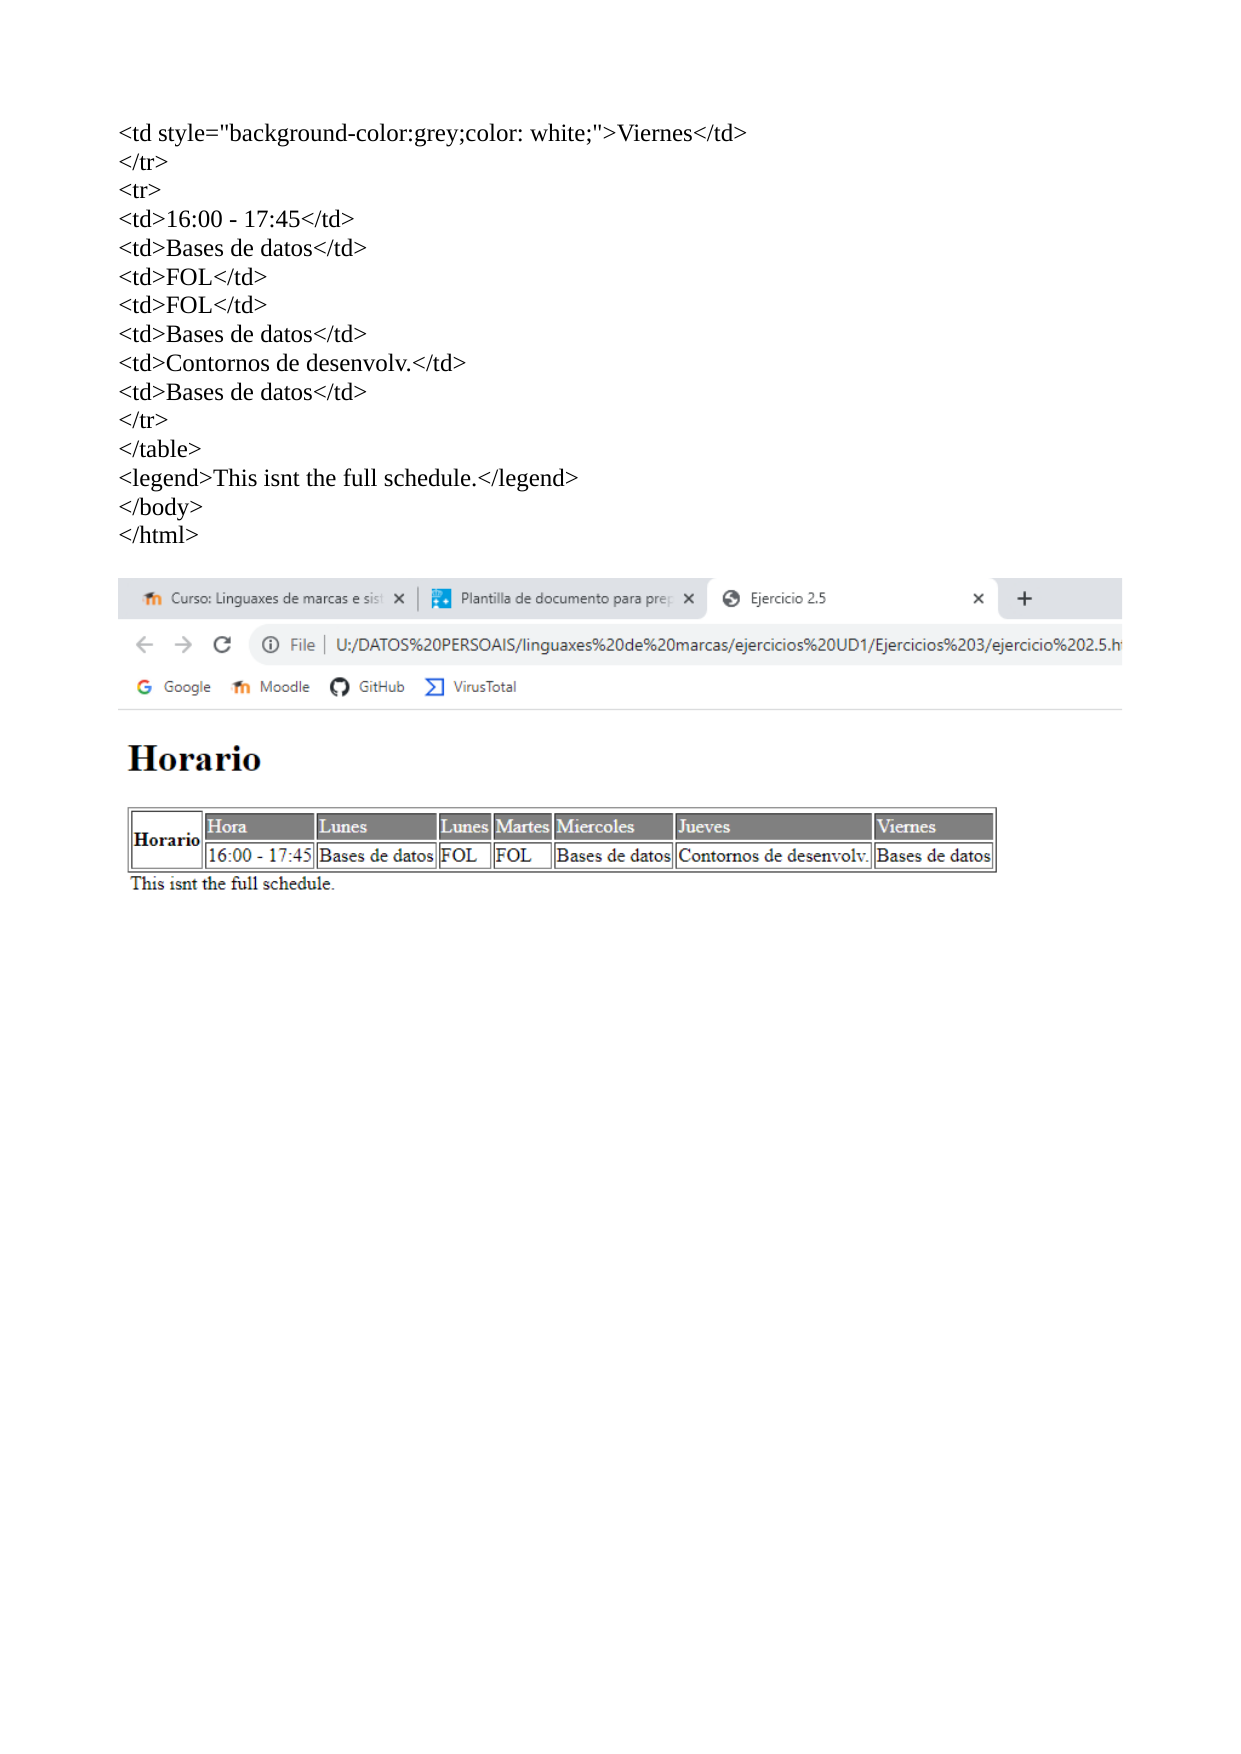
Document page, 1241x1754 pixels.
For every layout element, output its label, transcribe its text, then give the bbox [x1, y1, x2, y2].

text <td>Bases de datos</td> [118, 377, 1122, 406]
text </body> [118, 492, 1122, 521]
text <td>16:00 - 17:45</td> [118, 204, 1122, 233]
text </tr> [118, 406, 1122, 434]
text </tr> [118, 147, 1122, 176]
text </table> [118, 434, 1122, 463]
text <td>FOL</td> [118, 262, 1122, 291]
text <td>FOL</td> [118, 291, 1122, 319]
text <td>Contornos de desenvolv.</td> [118, 348, 1122, 377]
text <td>Bases de datos</td> [118, 233, 1122, 262]
text <legend>This isnt the full schedule.</legend> [118, 463, 1122, 492]
text <td>Bases de datos</td> [118, 319, 1122, 348]
text </html> [118, 521, 1122, 549]
text <td style="background-color:grey;color: white;">Viernes</td> [118, 118, 1122, 147]
picture [118, 578, 1123, 1017]
text <tr> [118, 176, 1122, 204]
